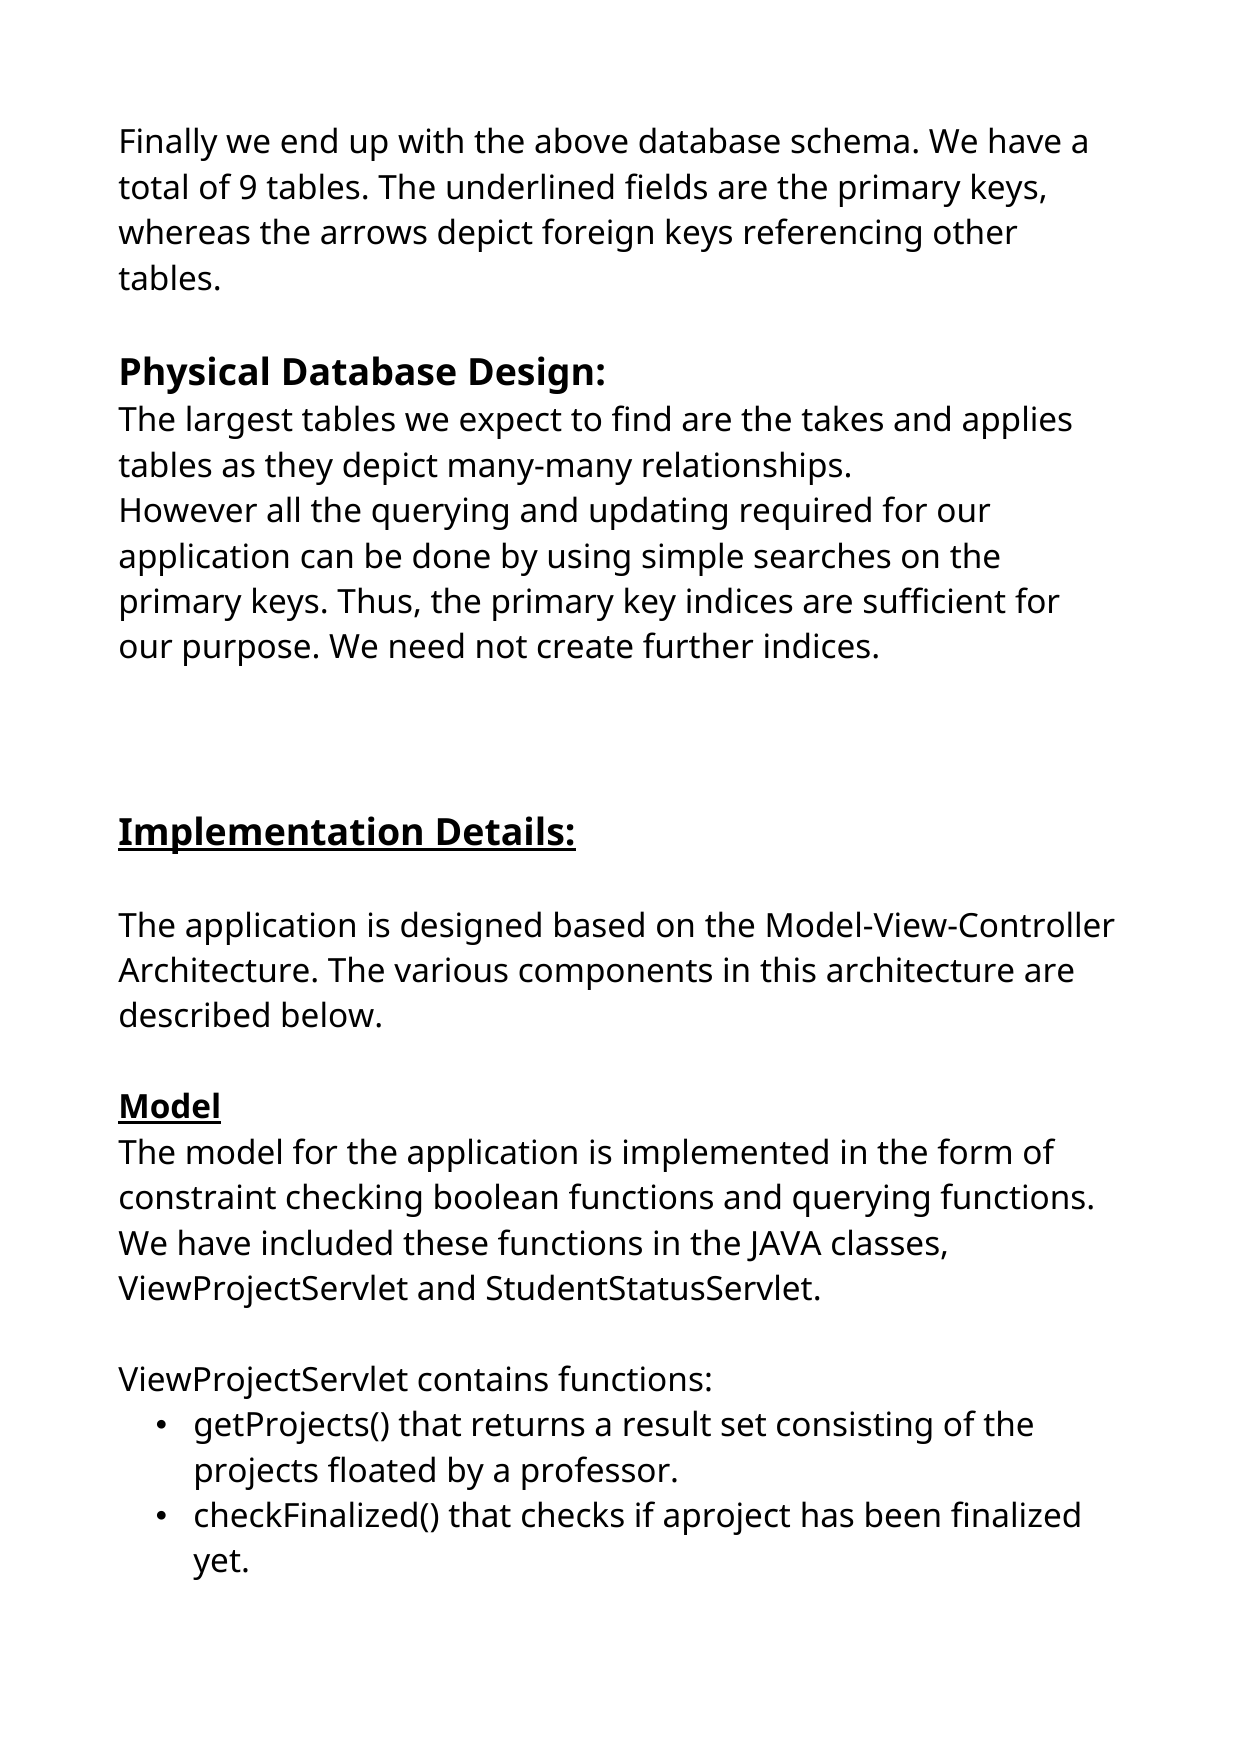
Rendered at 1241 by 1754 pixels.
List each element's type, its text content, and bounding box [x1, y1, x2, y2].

text Finally we end up with the above database schema. We have a total of 9 tables. The underlined fields are the primary keys, whereas the arrows depict foreign keys referencing other tables. [118, 118, 1122, 300]
list checkFinalized() that checks if aproject has been finalized yet. [156, 1492, 1122, 1583]
text The application is designed based on the Model-View-Controller Architecture. The various components in this architecture are described below. [118, 901, 1122, 1038]
text The largest tables we expect to find are the takes and applies tables as they depict many-many relationships. [118, 396, 1122, 487]
text The model for the application is implemented in the form of constraint checking boolean functions and querying functions. We have included these functions in the JAVA classes, ViewProjectServlet and StudentStatusServlet. [118, 1128, 1122, 1310]
text ViewProjectServlet contains functions: [118, 1356, 1122, 1401]
list getProjects() that returns a result set consisting of the projects floated by a professor. [156, 1401, 1122, 1492]
text Implementation Details: [118, 805, 1122, 856]
text Model [118, 1083, 1122, 1128]
text However all the querying and updating required for our application can be done by using simple searches on the primary keys. Thus, the primary key indices are sufficient for our purpose. We need not create further indices. [118, 487, 1122, 669]
text Physical Database Design: [118, 345, 1122, 396]
